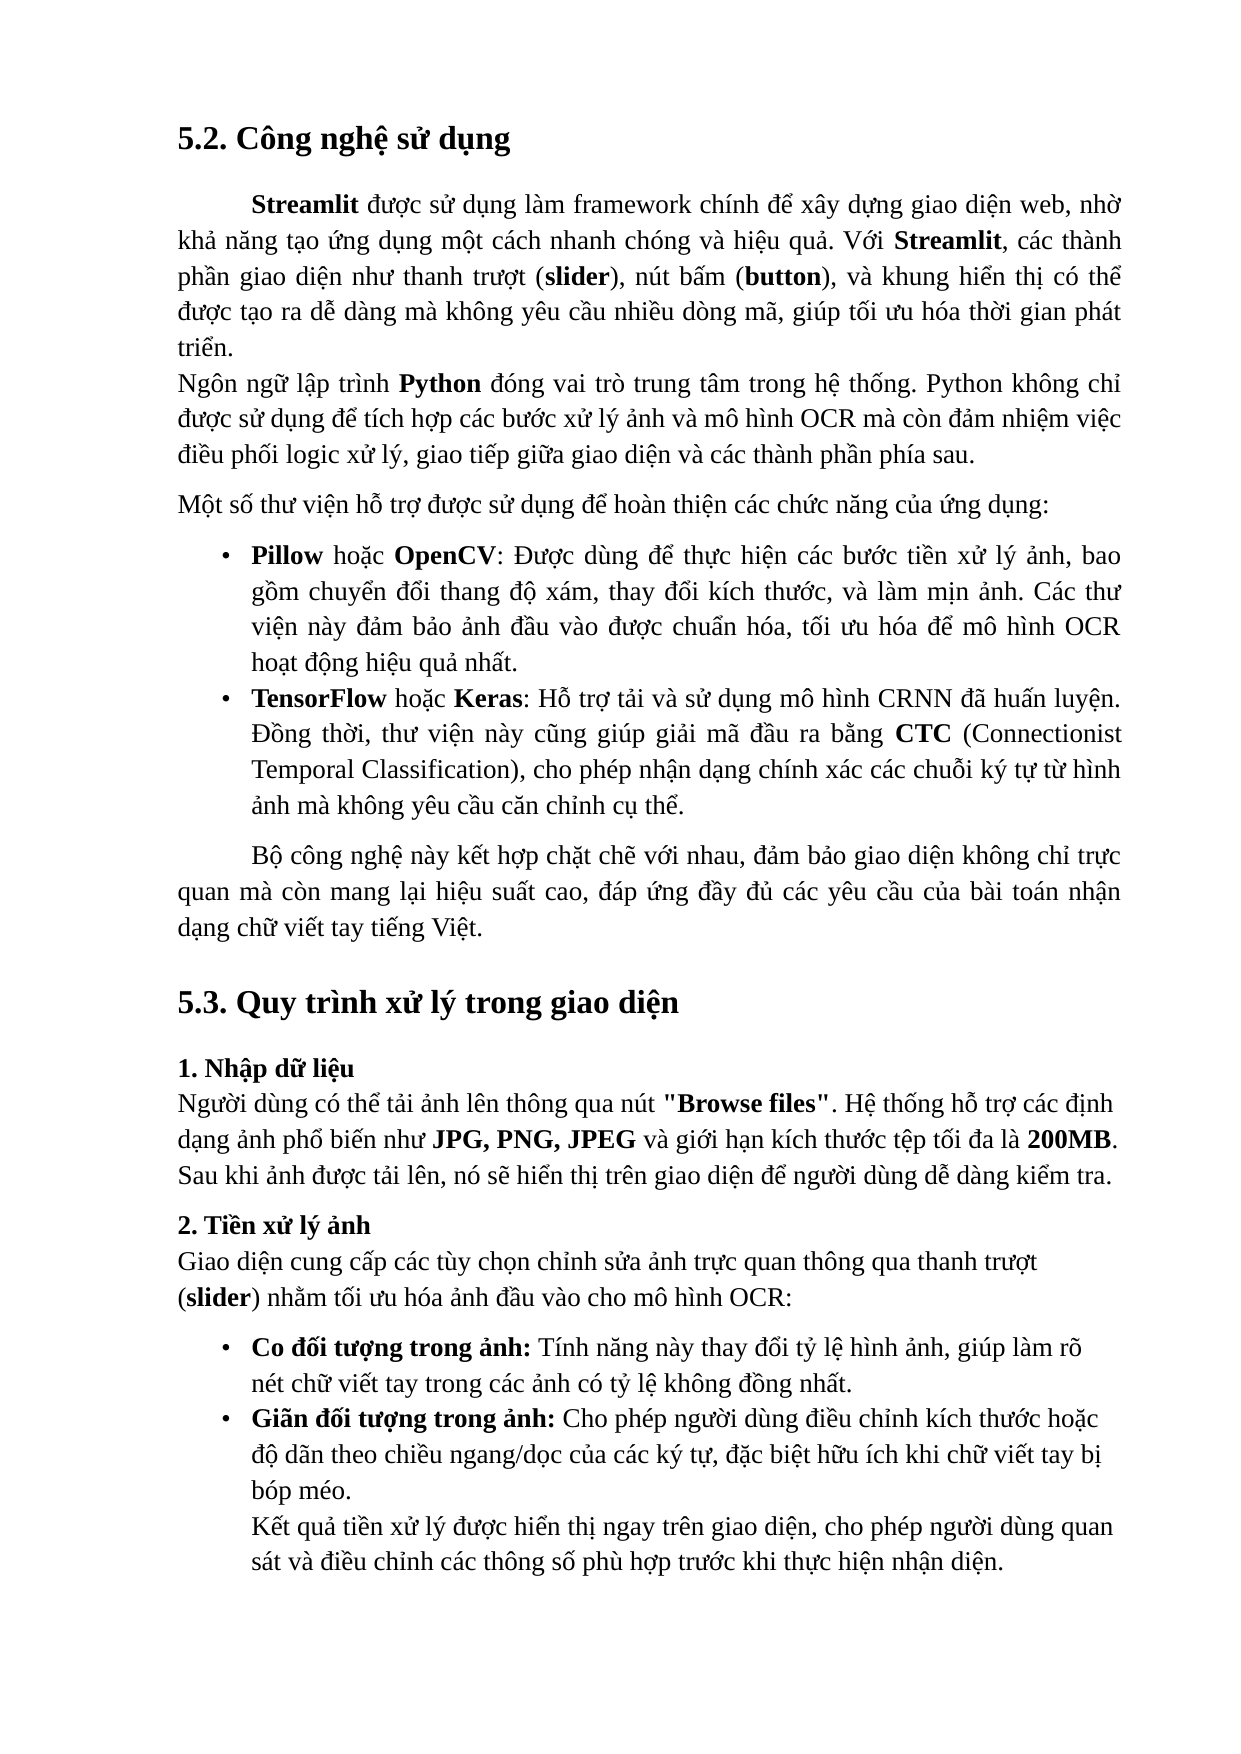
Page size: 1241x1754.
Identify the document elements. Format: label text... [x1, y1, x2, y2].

list Co đối tượng trong ảnh: Tính năng này thay đổi tỷ lệ hình ảnh, giúp làm rõ nét chữ viết tay trong các ảnh có tỷ lệ không đồng nhất. [222, 1331, 1122, 1398]
text Bộ công nghệ này kết hợp chặt chẽ với nhau, đảm bảo giao diện không chỉ trực quan mà còn mang lại hiệu suất cao, đáp ứng đầy đủ các yêu cầu của bài toán nhận dạng chữ viết tay tiếng Việt. [177, 839, 1122, 942]
text Ngôn ngữ lập trình Python đóng vai trò trung tâm trong hệ thống. Python không chỉ được sử dụng để tích hợp các bước xử lý ảnh và mô hình OCR mà còn đảm nhiệm việc điều phối logic xử lý, giao tiếp giữa giao diện và các thành phần phía sau. [177, 367, 1122, 469]
list Giãn đối tượng trong ảnh: Cho phép người dùng điều chỉnh kích thước hoặc độ dãn theo chiều ngang/dọc của các ký tự, đặc biệt hữu ích khi chữ viết tay bị bóp méo. Kết quả tiền xử lý được hiển thị ngay trên giao diện, cho phép người dùng quan sát và điều chỉnh các thông số phù hợp trước khi thực hiện nhận diện. [222, 1403, 1122, 1577]
text Streamlit được sử dụng làm framework chính để xây dựng giao diện web, nhờ khả năng tạo ứng dụng một cách nhanh chóng và hiệu quả. Với Streamlit, các thành phần giao diện như thanh trượt (slider), nút bấm (button), và khung hiển thị có thể được tạo ra dễ dàng mà không yêu cầu nhiều dòng mã, giúp tối ưu hóa thời gian phát triển. [177, 188, 1122, 362]
text 1. Nhập dữ liệu Người dùng có thể tải ảnh lên thông qua nút "Browse files". Hệ thống hỗ trợ các định dạng ảnh phổ biến như JPG, PNG, JPEG và giới hạn kích thước tệp tối đa là 200MB. Sau khi ảnh được tải lên, nó sẽ hiển thị trên giao diện để người dùng dễ dàng kiểm tra. [177, 1052, 1122, 1190]
subtitle 5.3. Quy trình xử lý trong giao diện [177, 982, 1122, 1020]
text 2. Tiền xử lý ảnh Giao diện cung cấp các tùy chọn chỉnh sửa ảnh trực quan thông qua thanh trượt (slider) nhằm tối ưu hóa ảnh đầu vào cho mô hình OCR: [177, 1209, 1122, 1312]
list TensorFlow hoặc Keras: Hỗ trợ tải và sử dụng mô hình CRNN đã huấn luyện. Đồng thời, thư viện này cũng giúp giải mã đầu ra bằng CTC (Connectionist Temporal Classification), cho phép nhận dạng chính xác các chuỗi ký tự từ hình ảnh mà không yêu cầu căn chỉnh cụ thể. [222, 682, 1122, 820]
text Một số thư viện hỗ trợ được sử dụng để hoàn thiện các chức năng của ứng dụng: [177, 488, 1122, 520]
list Pillow hoặc OpenCV: Được dùng để thực hiện các bước tiền xử lý ảnh, bao gồm chuyển đổi thang độ xám, thay đổi kích thước, và làm mịn ảnh. Các thư viện này đảm bảo ảnh đầu vào được chuẩn hóa, tối ưu hóa để mô hình OCR hoạt động hiệu quả nhất. [222, 539, 1122, 677]
subtitle 5.2. Công nghệ sử dụng [177, 118, 1122, 156]
